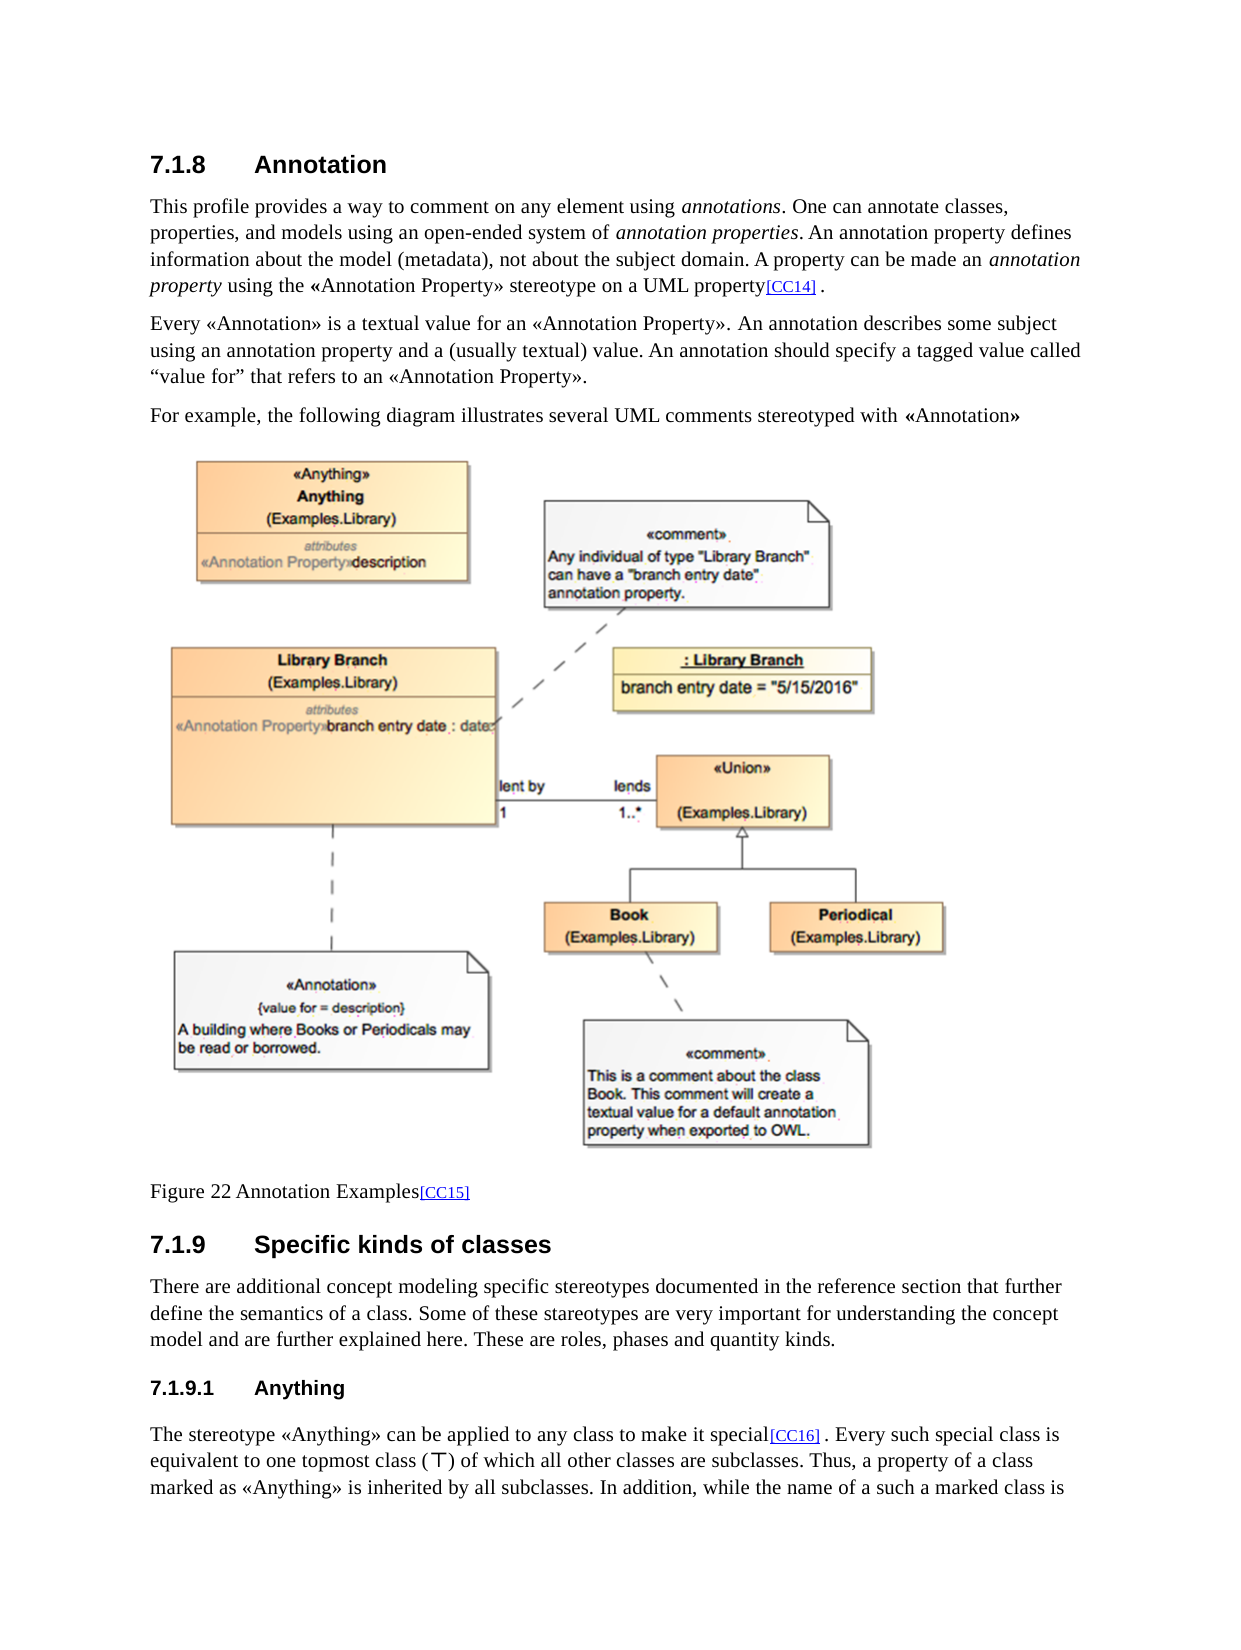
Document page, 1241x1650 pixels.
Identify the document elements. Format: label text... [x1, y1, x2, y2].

text This profile provides a way to comment on any element using annotations. One can annotate classes, properties, and models using an open-ended system of annotation properties. An annotation property defines information about the model (metadata), not about the subject domain. A property can be made an annotation property using the «Annotation Property» stereotype on a UML property[CC14] . [150, 194, 1090, 297]
picture [150, 440, 963, 1165]
text Figure 22 Annotation Examples[CC15] [150, 1178, 1090, 1203]
text The stereotype «Anything» can be applied to any class to make it special[CC16] . Every such special class is equivalent to one topmost class (⊤) of which all other classes are subclasses. Thus, a property of a class marked as «Anything» is inherited by all subclasses. In addition, while the name of a such a marked class is [150, 1422, 1090, 1499]
subtitle Anything [150, 1376, 1090, 1400]
text Every «Annotation» is a textual value for an «Annotation Property». An annotation describes some subject using an annotation property and a (usually textual) value. An annotation should specify a tagged value called “value for” that refers to an «Annotation Property». [150, 311, 1090, 388]
text For example, the following diagram illustrates several UML comments stereotyped with «Annotation» [150, 402, 1090, 426]
text There are additional concept modeling specific stereotypes documented in the reference section that further define the semantics of a class. Some of these stareotypes are very important for understanding the concept model and are further explained here. These are roles, phases and quantity kinds. [150, 1274, 1090, 1351]
subtitle Specific kinds of classes [150, 1230, 1090, 1259]
subtitle Annotation [150, 150, 1090, 179]
